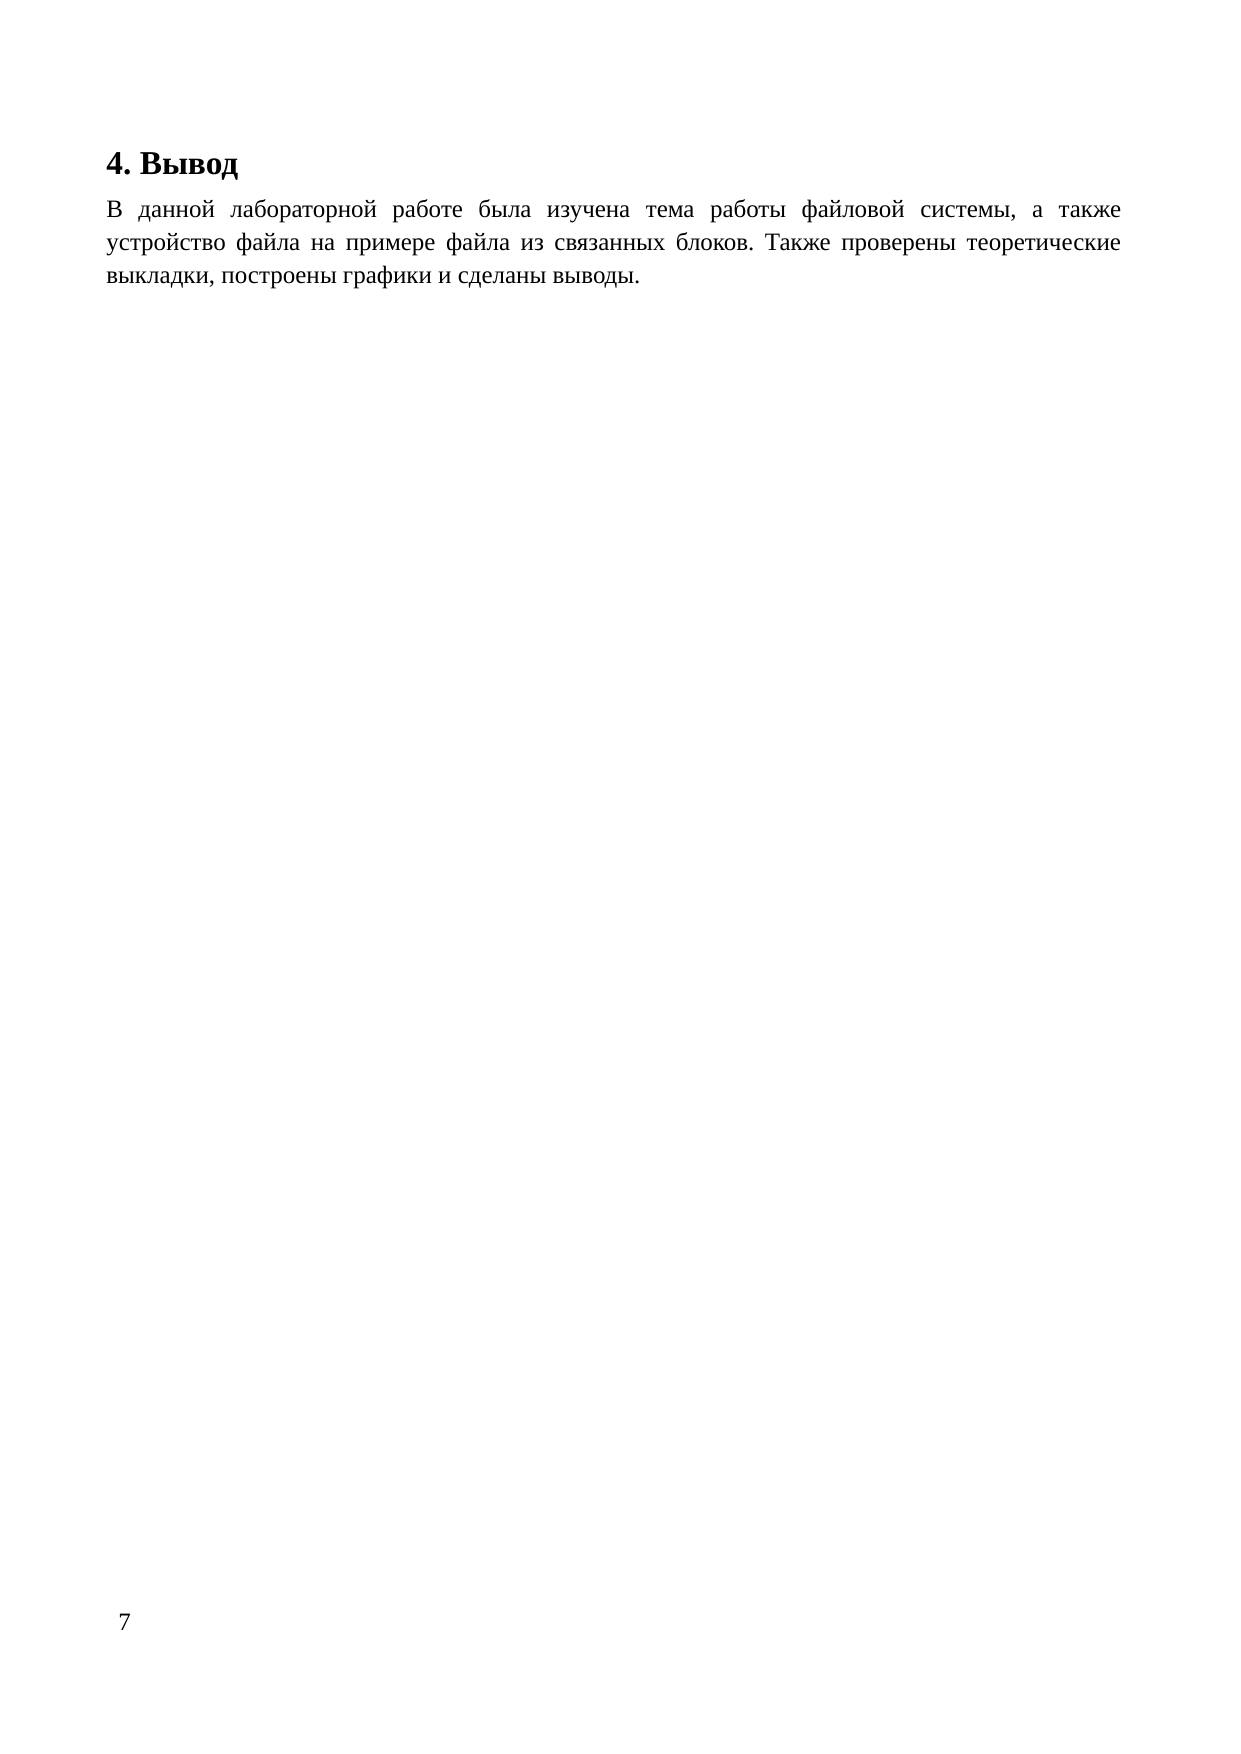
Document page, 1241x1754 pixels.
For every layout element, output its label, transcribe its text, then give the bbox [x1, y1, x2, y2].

subtitle Вывод [106, 143, 1122, 181]
text В данной лабораторной работе была изучена тема работы файловой системы, а также устройство файла на примере файла из связанных блоков. Также проверены теоретические выкладки, построены графики и сделаны выводы. [106, 194, 1122, 289]
